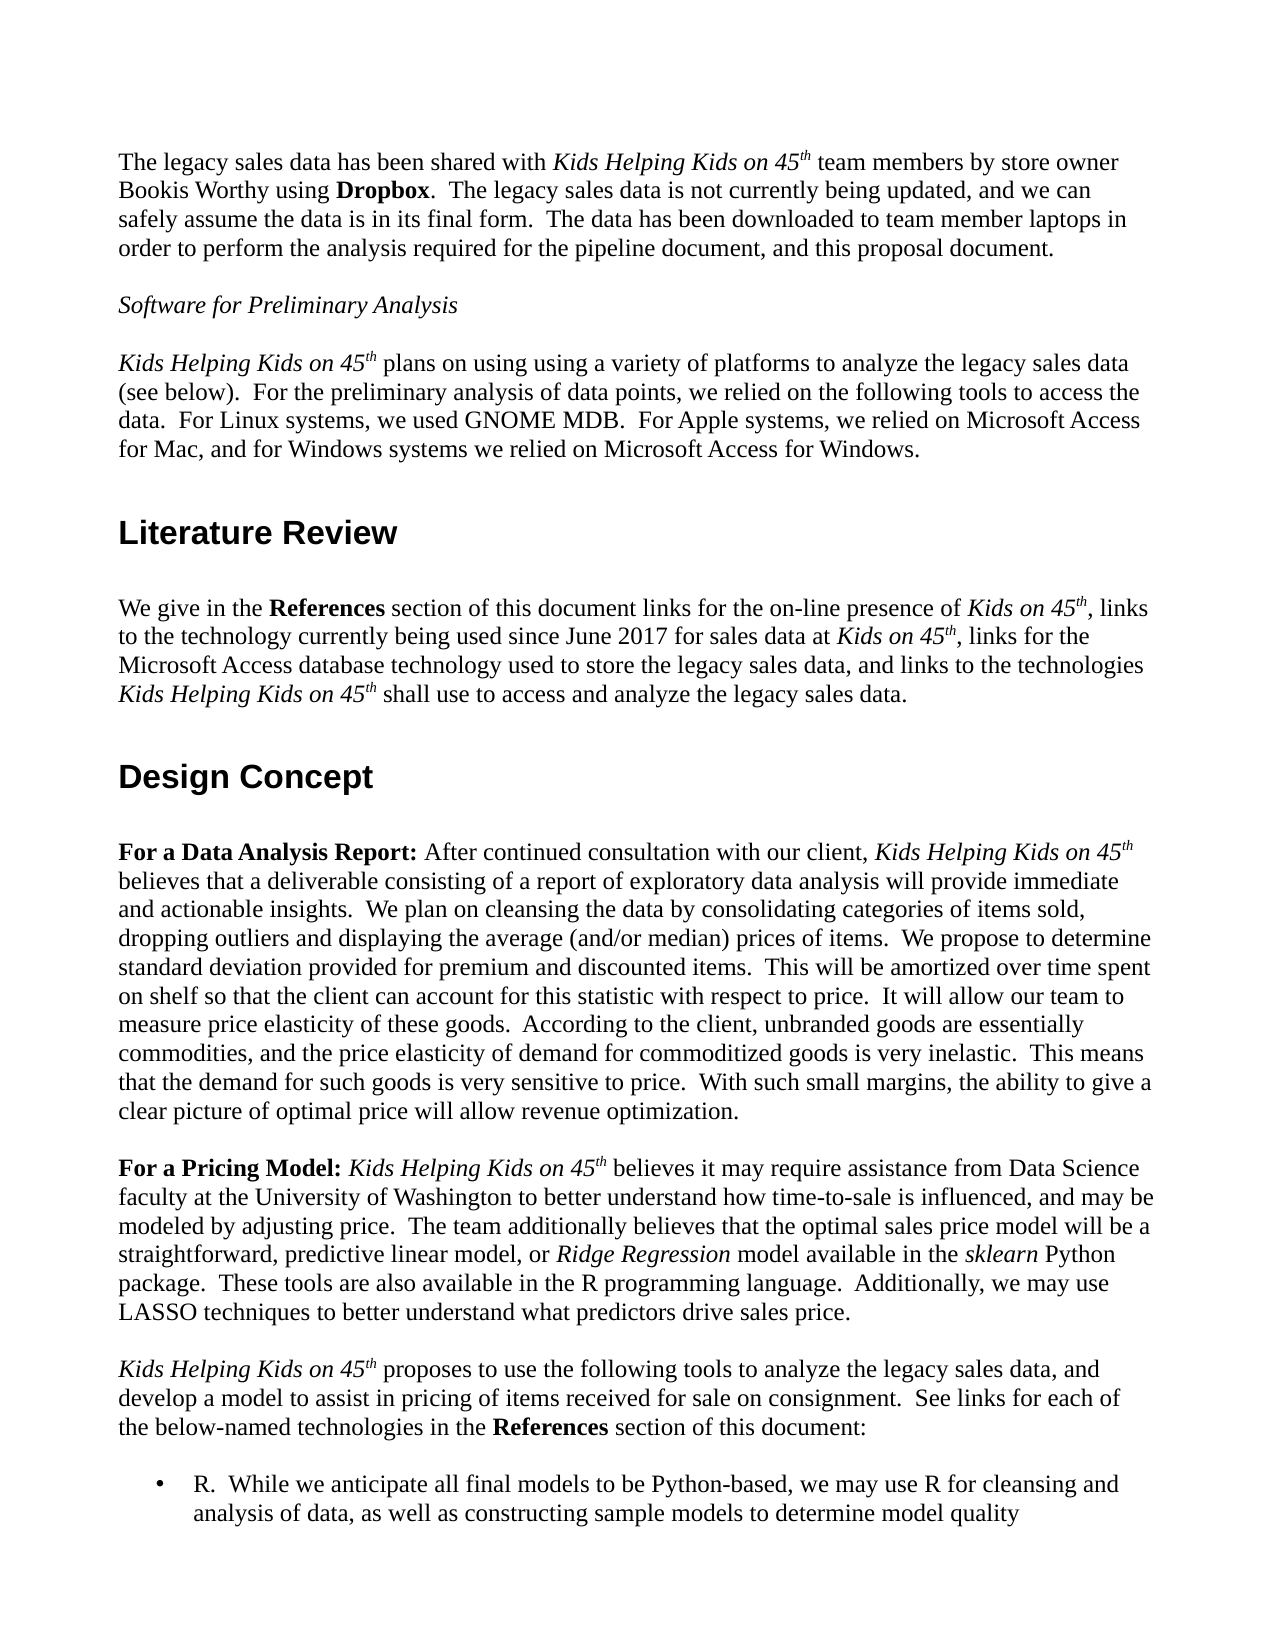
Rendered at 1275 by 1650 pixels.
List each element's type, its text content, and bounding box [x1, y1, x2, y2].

text Kids Helping Kids on 45th plans on using using a variety of platforms to analyze the legacy sales data (see below). For the preliminary analysis of data points, we relied on the following tools to access the data. For Linux systems, we used GNOME MDB. For Apple systems, we relied on Microsoft Access for Mac, and for Windows systems we relied on Microsoft Access for Windows. [118, 348, 1157, 463]
text For a Data Analysis Report: After continued consultation with our client, Kids Helping Kids on 45th believes that a deliverable consisting of a report of exploratory data analysis will provide immediate and actionable insights. We plan on cleansing the data by consolidating categories of items sold, dropping outliers and displaying the average (and/or median) prices of items. We propose to determine standard deviation provided for premium and discounted items. This will be amortized over time spent on shelf so that the client can account for this statistic with respect to price. It will allow our team to measure price elasticity of these goods. According to the client, unbranded goods are essentially commodities, and the price elasticity of demand for commoditized goods is very inelastic. This means that the demand for such goods is very sensitive to price. With such small margins, the ability to give a clear picture of optimal price will allow revenue optimization. [118, 837, 1157, 1124]
text We give in the References section of this document links for the on-line presence of Kids on 45th, links to the technology currently being used since June 2017 for sales data at Kids on 45th, links for the Microsoft Access database technology used to store the legacy sales data, and links to the technologies Kids Helping Kids on 45th shall use to access and analyze the legacy sales data. [118, 593, 1157, 708]
subtitle Design Concept [118, 757, 1157, 796]
text For a Pricing Model: Kids Helping Kids on 45th believes it may require assistance from Data Science faculty at the University of Washington to better understand how time-to-sale is influenced, and may be modeled by adjusting price. The team additionally believes that the optimal sales price model will be a straightforward, predictive linear model, or Ridge Regression model available in the sklearn Python package. These tools are also available in the R programming language. Additionally, we may use LASSO techniques to better understand what predictors drive sales price. [118, 1153, 1157, 1326]
subtitle Literature Review [118, 513, 1157, 551]
text Kids Helping Kids on 45th proposes to use the following tools to analyze the legacy sales data, and develop a model to assist in pricing of items received for sale on consignment. See links for each of the below-named technologies in the References section of this document: [118, 1354, 1157, 1441]
text Software for Preliminary Analysis [118, 291, 1157, 319]
text The legacy sales data has been shared with Kids Helping Kids on 45th team members by store owner Bookis Worthy using Dropbox. The legacy sales data is not currently being updated, and we can safely assume the data is in its final form. The data has been downloaded to team member laptops in order to perform the analysis required for the pipeline document, and this proposal document. [118, 147, 1157, 262]
list R. While we anticipate all final models to be Python-based, we may use R for cleansing and analysis of data, as well as constructing sample models to determine model quality [156, 1469, 1157, 1527]
